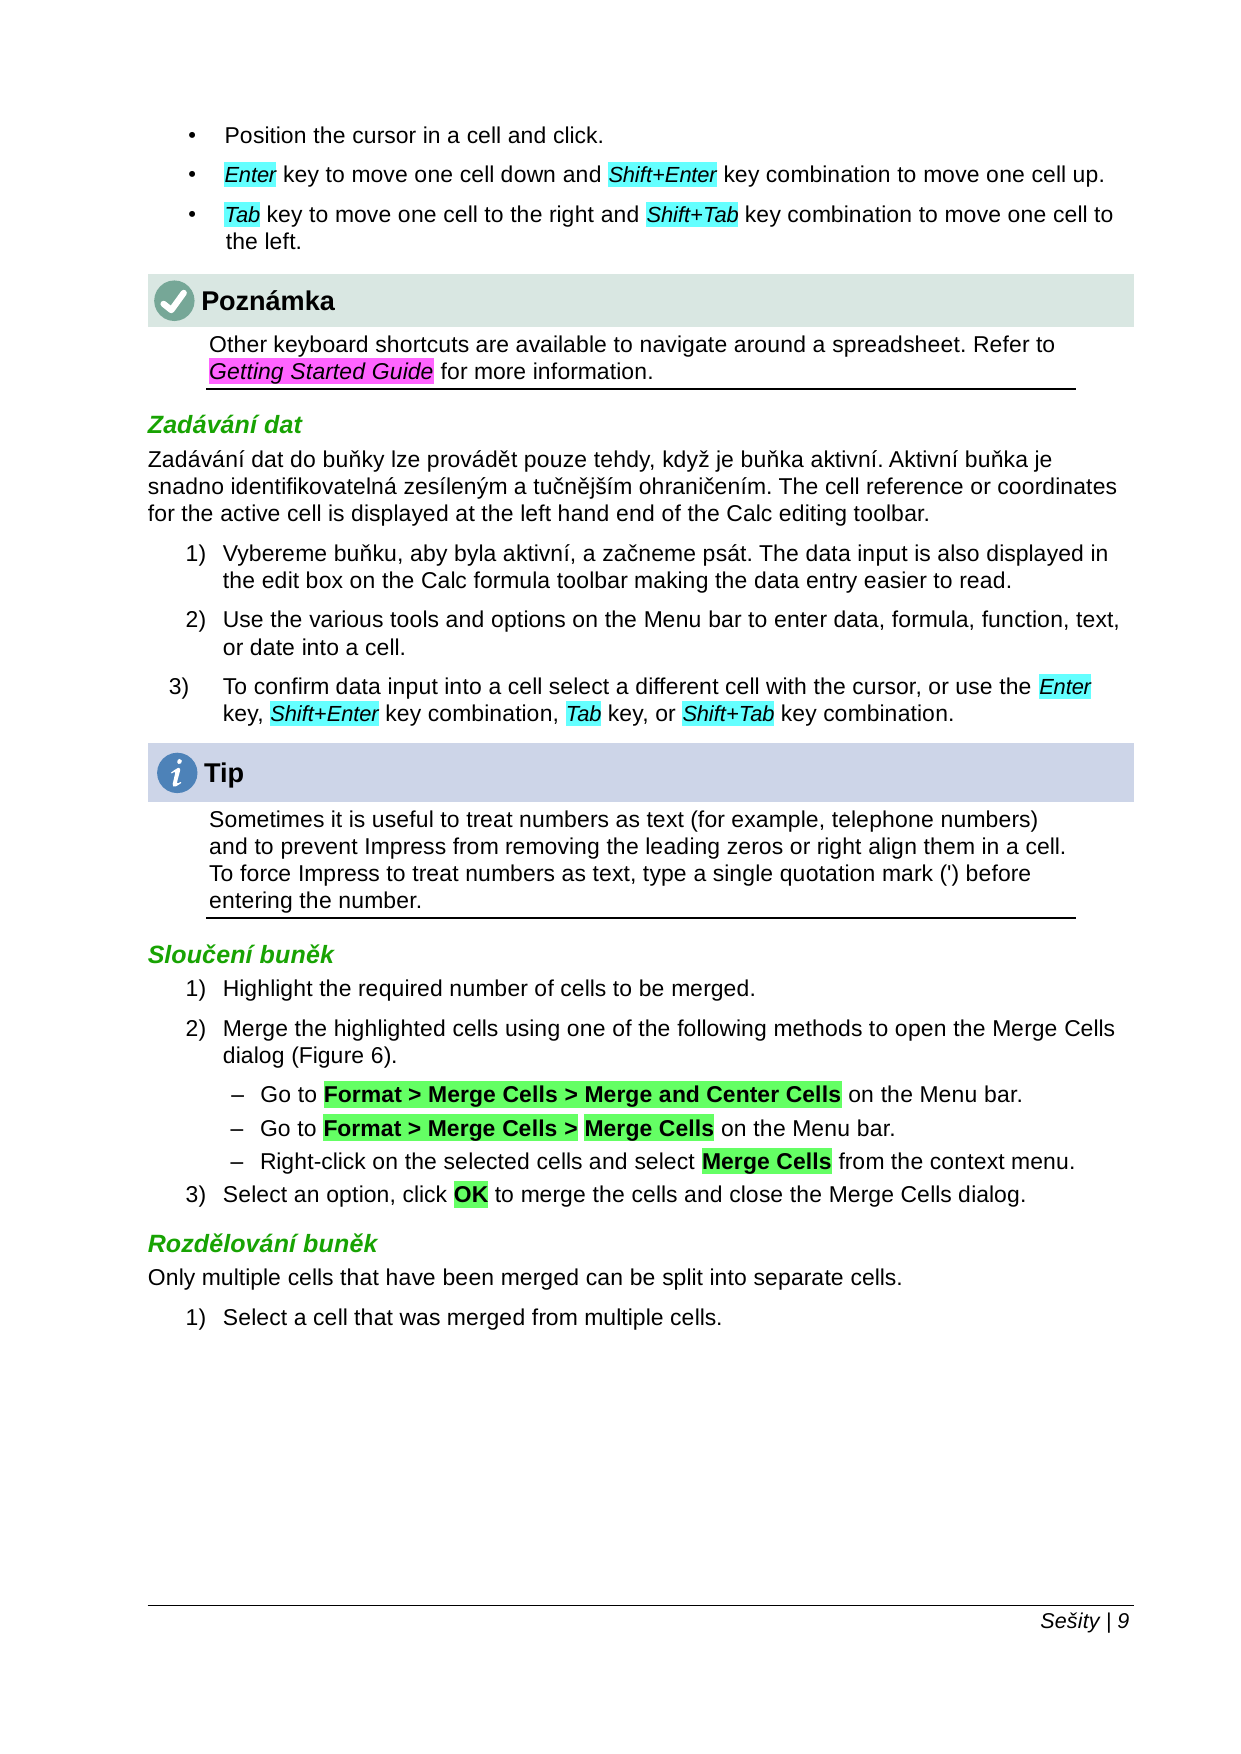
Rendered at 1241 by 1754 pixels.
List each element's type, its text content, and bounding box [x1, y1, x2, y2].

list Go to Format > Merge Cells > Merge Cells on the Menu bar. [714, 1114, 1134, 1141]
subtitle Rozdělování buněk [148, 1228, 1134, 1258]
list Go to Format > Merge Cells > Merge and Center Cells on the Menu bar. [842, 1081, 1134, 1108]
list Enter key to move one cell down and Shift+Enter key combination to move one cell up. [185, 158, 1134, 188]
list Only multiple cells that have been merged can be split into separate cells. [148, 1263, 1134, 1291]
text Other keyboard shortcuts are available to navigate around a spreadsheet. Refer to Getting Started Guide for more information. [206, 327, 1076, 388]
subtitle Poznámka [148, 274, 1134, 327]
list Right-click on the selected cells and select Merge Cells from the context menu. [230, 1147, 1134, 1174]
list Use the various tools and options on the Menu bar to enter data, formula, function, text, or date into a cell. [206, 606, 1134, 660]
subtitle Zadávání dat [148, 410, 1134, 439]
subtitle Sloučení buněk [148, 939, 1134, 969]
list Merge the highlighted cells using one of the following methods to open the Merge Cells dialog (Figure 6). [206, 1014, 1134, 1068]
list Select a cell that was merged from multiple cells. [206, 1303, 1134, 1330]
list Highlight the required number of cells to be merged. [206, 974, 1134, 1002]
list Go to Format > Merge Cells > Merge and Center Cells on the Menu bar. [231, 1081, 324, 1108]
list Vybereme buňku, aby byla aktivní, a začneme psát. The data input is also displayed in the edit box on the Calc formula toolbar making the data entry easier to read. [206, 539, 1134, 593]
list Position the cursor in a cell and click. [185, 118, 1134, 148]
subtitle Tip [148, 743, 1134, 802]
list To confirm data input into a cell select a different cell with the cursor, or use the Enter key, Shift+Enter key combination, Tab key, or Shift+Tab key combination. [189, 672, 1134, 727]
list Go to Format > Merge Cells > Merge Cells on the Menu bar. [230, 1114, 323, 1141]
text Sometimes it is useful to treat numbers as text (for example, telephone numbers) and to prevent Impress from removing the leading zeros or right align them in a cell. To force Impress to treat numbers as text, type a single quotation mark (') before entering the number. [206, 802, 1076, 917]
text Zadávání dat do buňky lze provádět pouze tehdy, když je buňka aktivní. Aktivní buňka je snadno identifikovatelná zesíleným a tučnějším ohraničením. The cell reference or coordinates for the active cell is displayed at the left hand end of the Calc editing toolbar. [148, 445, 1134, 527]
list Tab key to move one cell to the right and Shift+Tab key combination to move one cell to the left. [185, 197, 1134, 257]
list Select an option, click OK to merge the cells and close the Merge Cells dialog. [488, 1181, 1134, 1208]
list Select an option, click OK to merge the cells and close the Merge Cells dialog. [206, 1181, 454, 1208]
